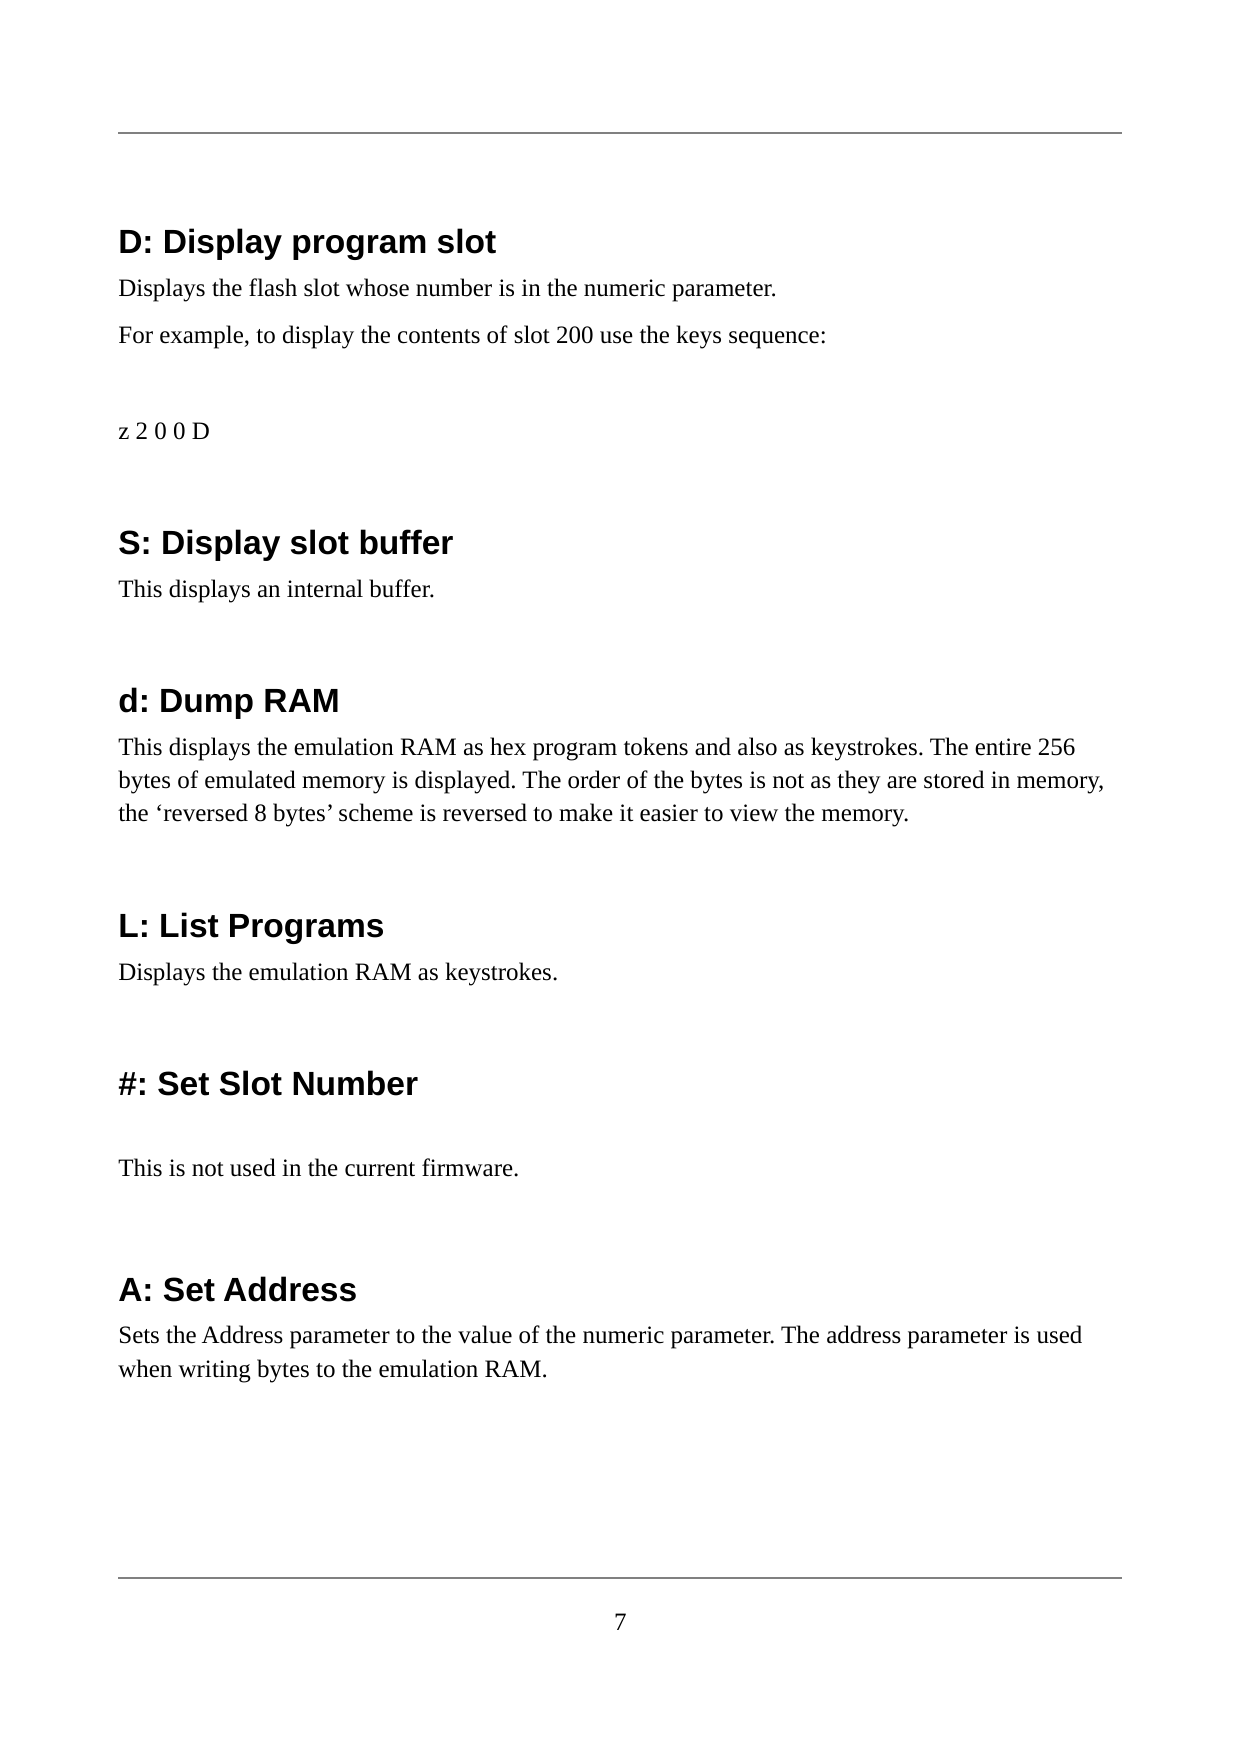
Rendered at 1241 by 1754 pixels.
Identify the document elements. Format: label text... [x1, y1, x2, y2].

subtitle S: Display slot buffer [118, 484, 1122, 562]
text This is not used in the current firmware. [118, 1153, 1122, 1182]
subtitle d: Dump RAM [118, 642, 1122, 720]
text Displays the flash slot whose number is in the numeric parameter. [118, 273, 1122, 302]
text For example, to display the contents of slot 200 use the keys sequence: [118, 321, 1122, 349]
text This displays the emulation RAM as hex program tokens and also as keystrokes. The entire 256 bytes of emulated memory is displayed. The order of the bytes is not as they are stored in memory, the ‘reversed 8 bytes’ scheme is reversed to make it easier to view the memory. [118, 732, 1122, 827]
subtitle L: List Programs [118, 867, 1122, 944]
text Displays the emulation RAM as keystrokes. [118, 957, 1122, 985]
text Sets the Address parameter to the value of the numeric parameter. The address parameter is used when writing bytes to the emulation RAM. [118, 1321, 1122, 1382]
subtitle #: Set Slot Number [118, 1025, 1122, 1141]
subtitle D: Display program slot [118, 183, 1122, 261]
text z 2 0 0 D [118, 416, 1122, 444]
subtitle A: Set Address [118, 1269, 1122, 1308]
text This displays an internal buffer. [118, 574, 1122, 603]
